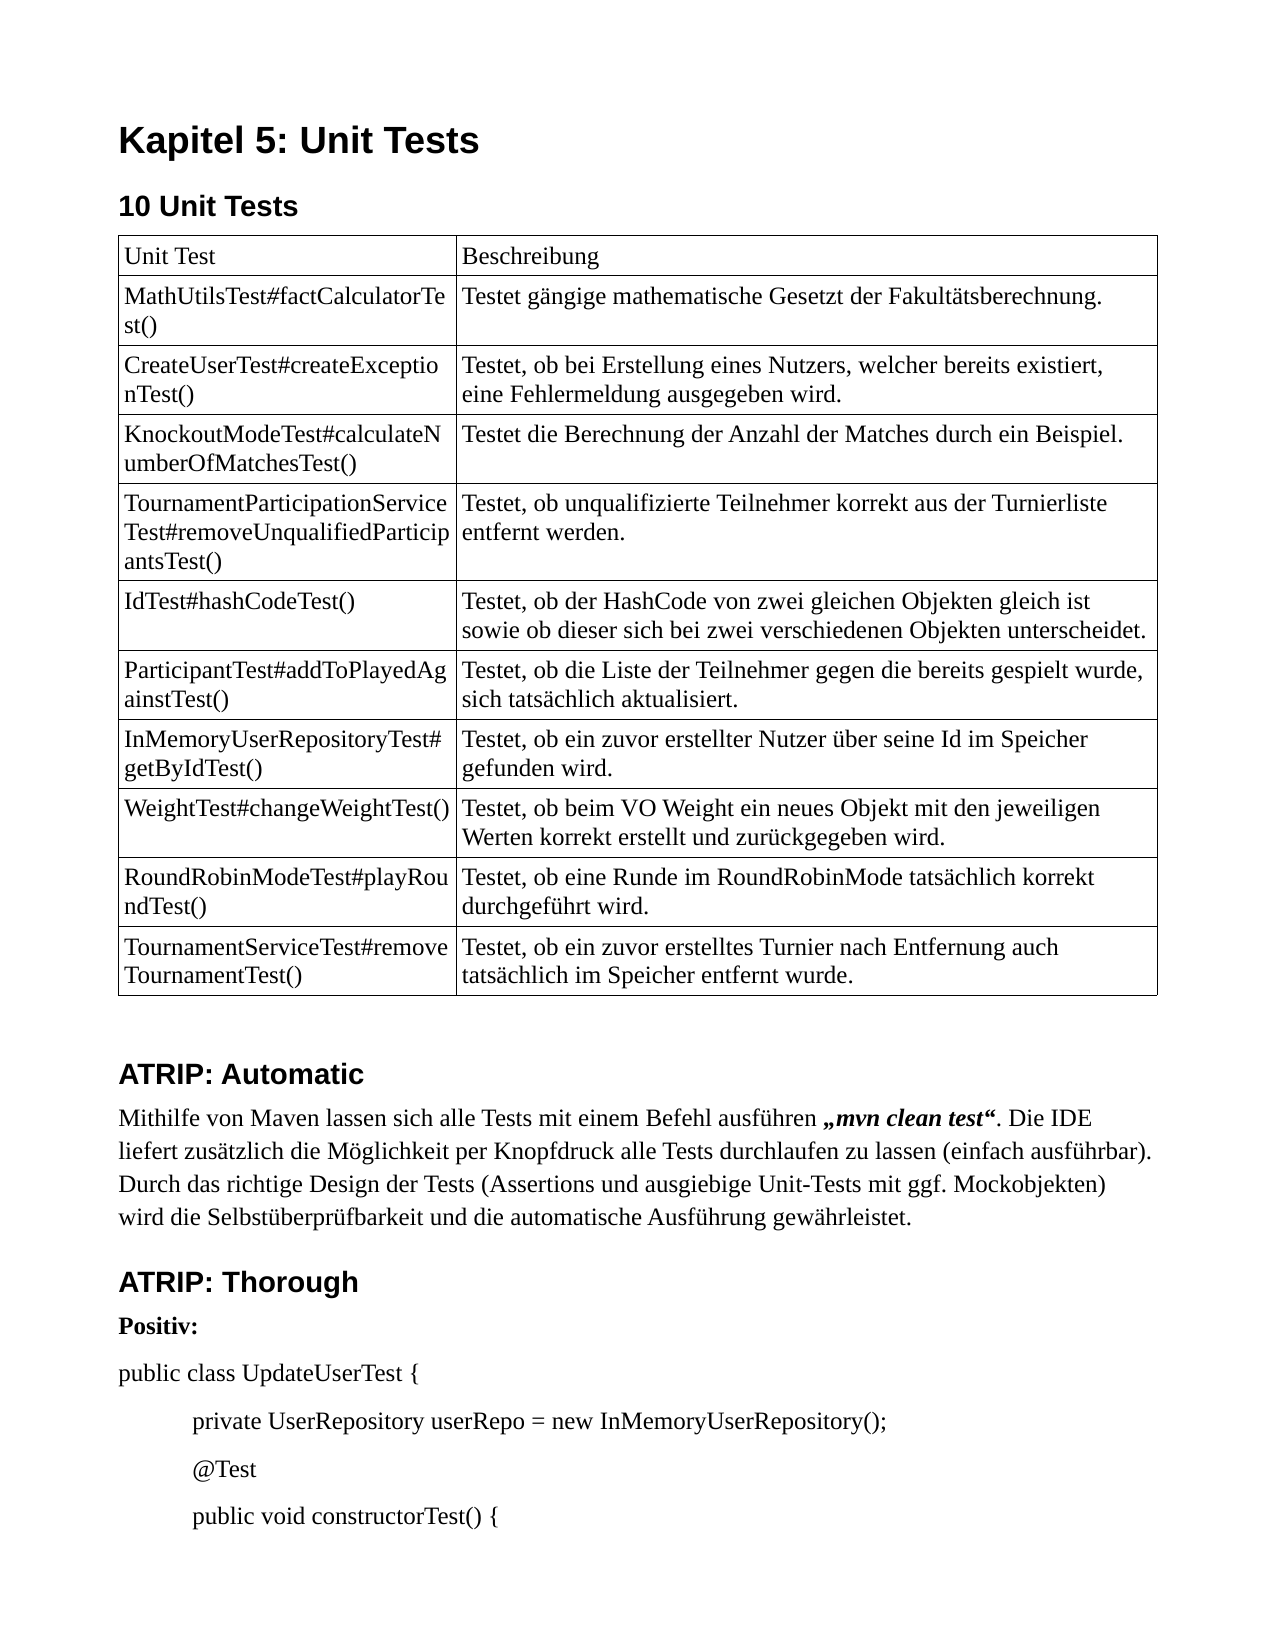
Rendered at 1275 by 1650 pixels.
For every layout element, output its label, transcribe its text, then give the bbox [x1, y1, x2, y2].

table_cell TournamentServiceTest#removeTournamentTest() [119, 927, 456, 995]
table_cell MathUtilsTest#factCalculatorTest() [119, 276, 456, 344]
subtitle Kapitel 5: Unit Tests [118, 118, 1157, 162]
text public void constructorTest() { [118, 1501, 1157, 1530]
table_header Unit Test [119, 236, 456, 275]
text Positiv: [118, 1311, 1157, 1339]
table_cell IdTest#hashCodeTest() [119, 581, 456, 649]
table_cell KnockoutModeTest#calculateNumberOfMatchesTest() [119, 415, 456, 483]
table_cell WeightTest#changeWeightTest() [119, 789, 456, 857]
table_cell Testet, ob unqualifizierte Teilnehmer korrekt aus der Turnierliste entfernt werden. [457, 484, 1157, 580]
text @Test [118, 1454, 1157, 1482]
table_cell TournamentParticipationServiceTest#removeUnqualifiedParticipantsTest() [119, 484, 456, 580]
table_cell RoundRobinModeTest#playRoundTest() [119, 858, 456, 926]
table_cell Testet, ob ein zuvor erstellter Nutzer über seine Id im Speicher gefunden wird. [457, 720, 1157, 788]
table_cell InMemoryUserRepositoryTest#getByIdTest() [119, 720, 456, 788]
table_cell Testet, ob die Liste der Teilnehmer gegen die bereits gespielt wurde, sich tatsächlich aktualisiert. [457, 651, 1157, 718]
subtitle 10 Unit Tests [118, 189, 1157, 223]
table_cell Testet die Berechnung der Anzahl der Matches durch ein Beispiel. [457, 415, 1157, 483]
table_header Beschreibung [457, 236, 1157, 275]
table_cell Testet, ob ein zuvor erstelltes Turnier nach Entfernung auch tatsächlich im Speicher entfernt wurde. [457, 927, 1157, 995]
table_cell CreateUserTest#createExceptionTest() [119, 346, 456, 413]
subtitle ATRIP: Thorough [118, 1264, 1157, 1298]
table_cell Testet, ob bei Erstellung eines Nutzers, welcher bereits existiert, eine Fehlermeldung ausgegeben wird. [457, 346, 1157, 413]
subtitle ATRIP: Automatic [118, 1057, 1157, 1091]
table_cell Testet gängige mathematische Gesetzt der Fakultätsberechnung. [457, 276, 1157, 344]
table_cell Testet, ob beim VO Weight ein neues Objekt mit den jeweiligen Werten korrekt erstellt und zurückgegeben wird. [457, 789, 1157, 857]
table_cell Testet, ob eine Runde im RoundRobinMode tatsächlich korrekt durchgeführt wird. [457, 858, 1157, 926]
table_cell ParticipantTest#addToPlayedAgainstTest() [119, 651, 456, 718]
text Mithilfe von Maven lassen sich alle Tests mit einem Befehl ausführen „mvn clean test“. Die IDE liefert zusätzlich die Möglichkeit per Knopfdruck alle Tests durchlaufen zu lassen (einfach ausführbar). Durch das richtige Design der Tests (Assertions und ausgiebige Unit-Tests mit ggf. Mockobjekten) wird die Selbstüberprüfbarkeit und die automatische Ausführung gewährleistet. [118, 1103, 1157, 1231]
text private UserRepository userRepo = new InMemoryUserRepository(); [118, 1406, 1157, 1435]
text public class UpdateUserTest { [118, 1358, 1157, 1387]
table_cell Testet, ob der HashCode von zwei gleichen Objekten gleich ist sowie ob dieser sich bei zwei verschiedenen Objekten unterscheidet. [457, 581, 1157, 649]
